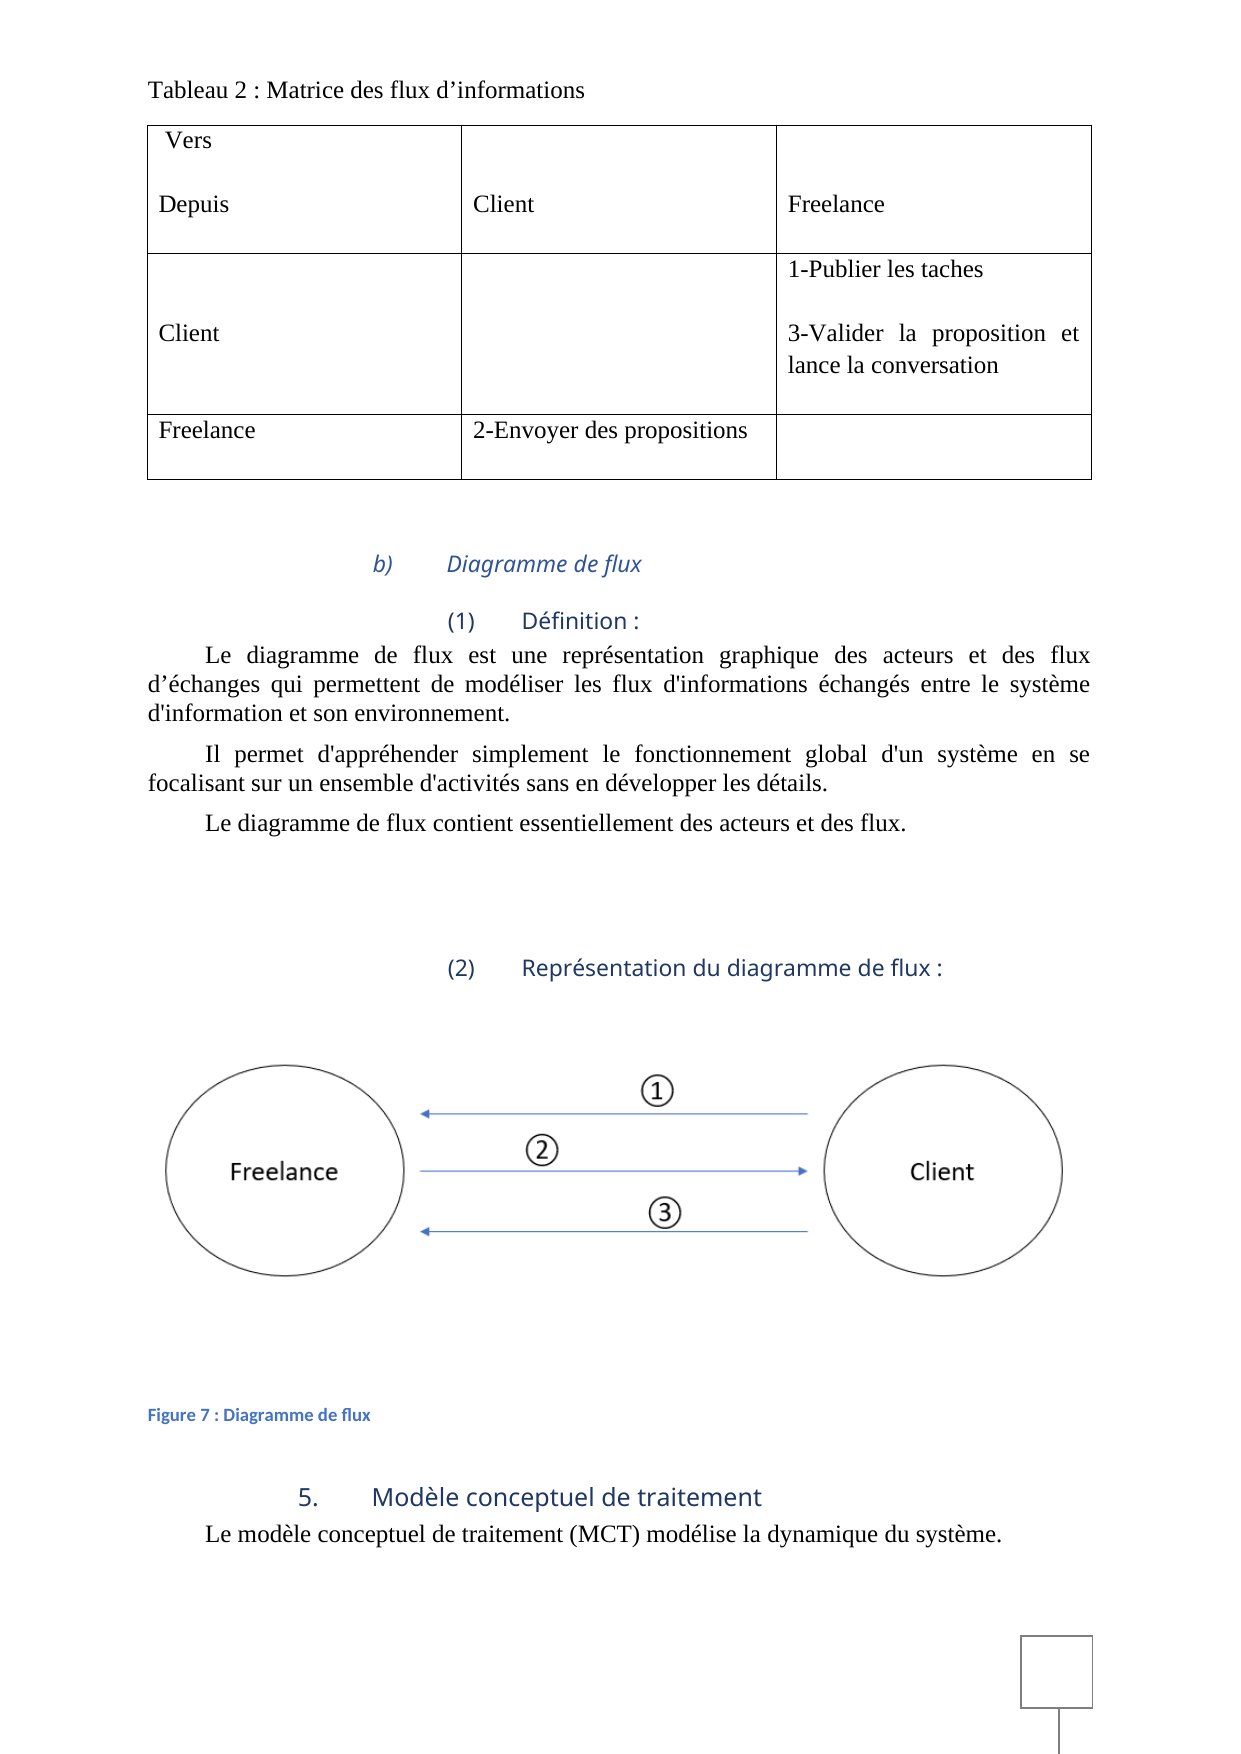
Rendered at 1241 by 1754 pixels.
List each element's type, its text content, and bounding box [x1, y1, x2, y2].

text Le diagramme de flux est une représentation graphique des acteurs et des flux d’échanges qui permettent de modéliser les flux d'informations échangés entre le système d'information et son environnement. [148, 641, 1091, 727]
text Le diagramme de flux contient essentiellement des acteurs et des flux. [148, 808, 1091, 837]
table_cell 2-Envoyer des propositions [462, 415, 776, 479]
text Il permet d'appréhender simplement le fonctionnement global d'un système en se focalisant sur un ensemble d'activités sans en développer les détails. [148, 739, 1091, 796]
table_header Freelance [777, 126, 1091, 253]
subtitle Modèle conceptuel de traitement [298, 1480, 1093, 1514]
text Tableau 2 : Matrice des flux d’informations [148, 75, 1093, 104]
subtitle Représentation du diagramme de flux : [448, 952, 1093, 983]
table_header Vers Depuis [148, 126, 461, 253]
table_cell Freelance [148, 415, 461, 479]
subtitle Définition : [448, 604, 1093, 636]
table_cell [777, 415, 1091, 479]
text Le modèle conceptuel de traitement (MCT) modélise la dynamique du système. [205, 1519, 1091, 1548]
table_header Client [462, 126, 776, 253]
table_cell 1-Publier les taches 3-Valider la proposition et lance la conversation [777, 254, 1091, 414]
subtitle Diagramme de flux [373, 548, 1093, 579]
table_cell [462, 254, 776, 414]
table_cell Client [148, 254, 461, 414]
text Figure 7 : Diagramme de flux [148, 1403, 1093, 1426]
